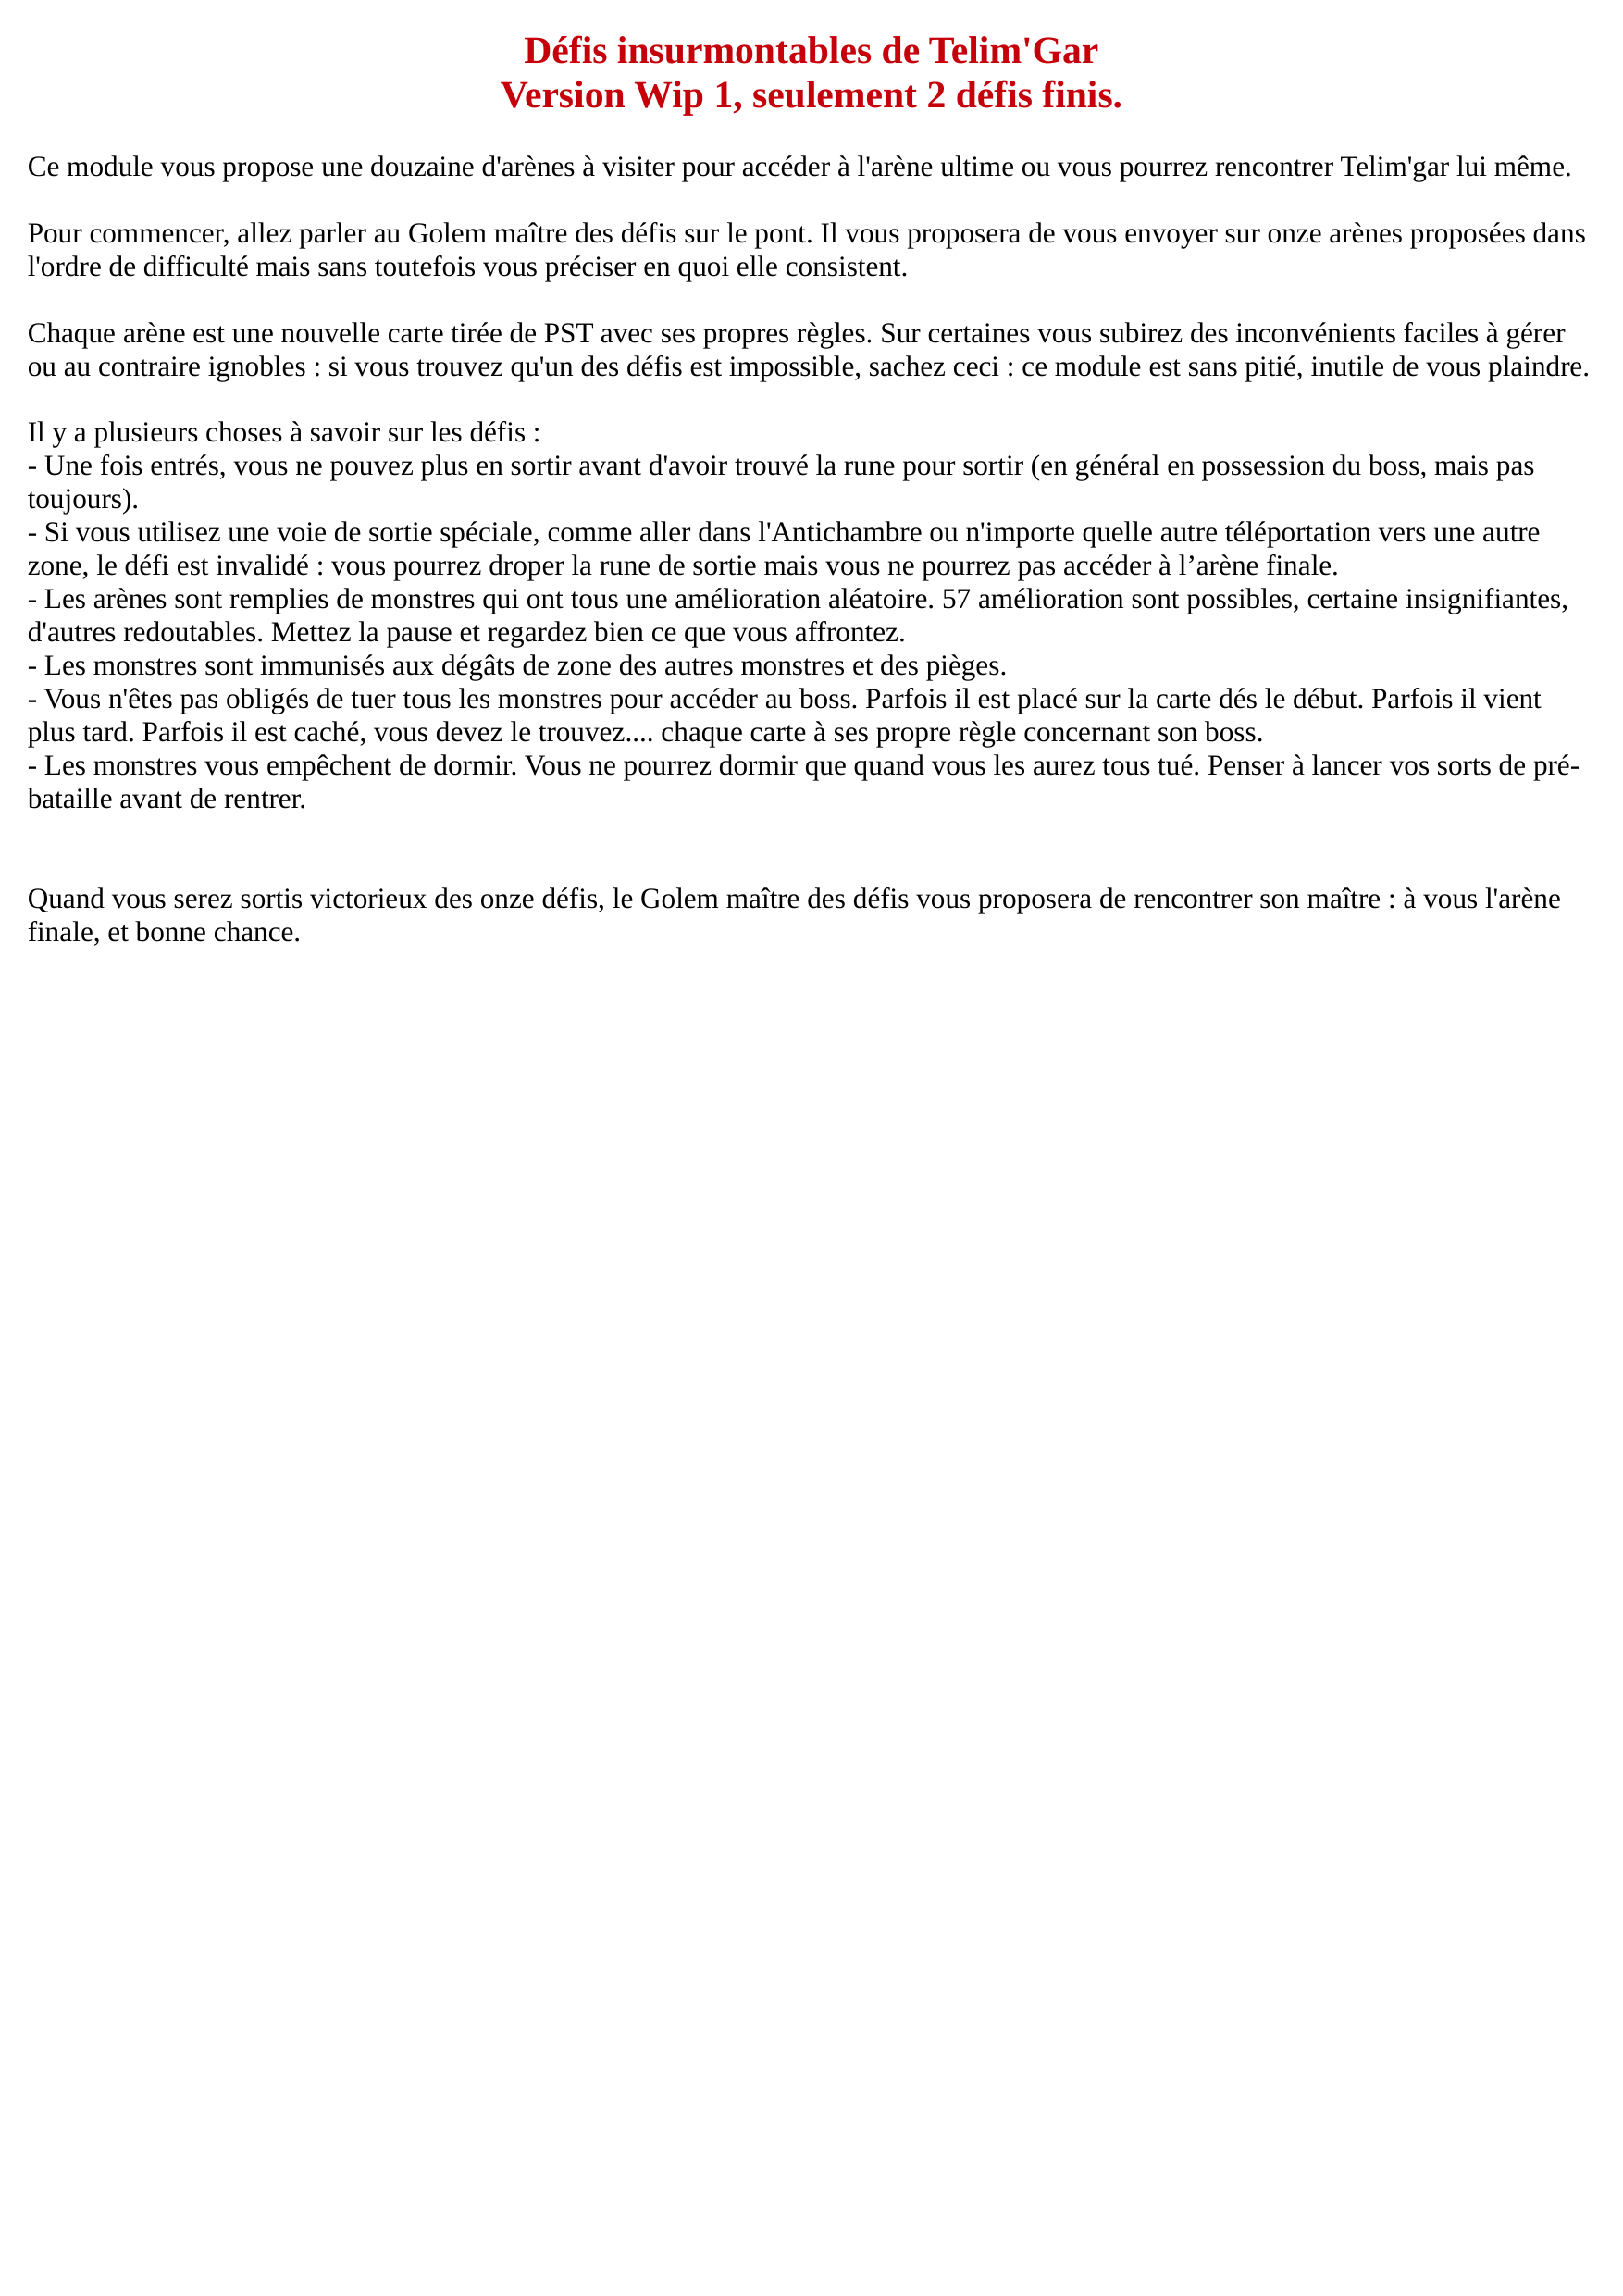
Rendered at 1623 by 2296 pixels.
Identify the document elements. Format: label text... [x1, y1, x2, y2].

text - Si vous utilisez une voie de sortie spéciale, comme aller dans l'Antichambre ou n'importe quelle autre téléportation vers une autre zone, le défi est invalidé : vous pourrez droper la rune de sortie mais vous ne pourrez pas accéder à l’arène finale. [27, 515, 1595, 581]
text - Les monstres sont immunisés aux dégâts de zone des autres monstres et des pièges. [27, 648, 1595, 681]
text - Une fois entrés, vous ne pouvez plus en sortir avant d'avoir trouvé la rune pour sortir (en général en possession du boss, mais pas toujours). [27, 449, 1595, 515]
text Chaque arène est une nouvelle carte tirée de PST avec ses propres règles. Sur certaines vous subirez des inconvénients faciles à gérer ou au contraire ignobles : si vous trouvez qu'un des défis est impossible, sachez ceci : ce module est sans pitié, inutile de vous plaindre. [27, 316, 1595, 382]
text Défis insurmontables de Telim'Gar [27, 27, 1595, 71]
text - Les monstres vous empêchent de dormir. Vous ne pourrez dormir que quand vous les aurez tous tué. Penser à lancer vos sorts de pré-bataille avant de rentrer. [27, 748, 1595, 814]
text Version Wip 1, seulement 2 défis finis. [27, 71, 1595, 116]
text Quand vous serez sortis victorieux des onze défis, le Golem maître des défis vous proposera de rencontrer son maître : à vous l'arène finale, et bonne chance. [27, 881, 1595, 948]
text Il y a plusieurs choses à savoir sur les défis : [27, 416, 1595, 449]
text Ce module vous propose une douzaine d'arènes à visiter pour accéder à l'arène ultime ou vous pourrez rencontrer Telim'gar lui même. [27, 149, 1595, 182]
text - Vous n'êtes pas obligés de tuer tous les monstres pour accéder au boss. Parfois il est placé sur la carte dés le début. Parfois il vient plus tard. Parfois il est caché, vous devez le trouvez.... chaque carte à ses propre règle concernant son boss. [27, 681, 1595, 748]
text Pour commencer, allez parler au Golem maître des défis sur le pont. Il vous proposera de vous envoyer sur onze arènes proposées dans l'ordre de difficulté mais sans toutefois vous préciser en quoi elle consistent. [27, 216, 1595, 282]
text - Les arènes sont remplies de monstres qui ont tous une amélioration aléatoire. 57 amélioration sont possibles, certaine insignifiantes, d'autres redoutables. Mettez la pause et regardez bien ce que vous affrontez. [27, 581, 1595, 648]
